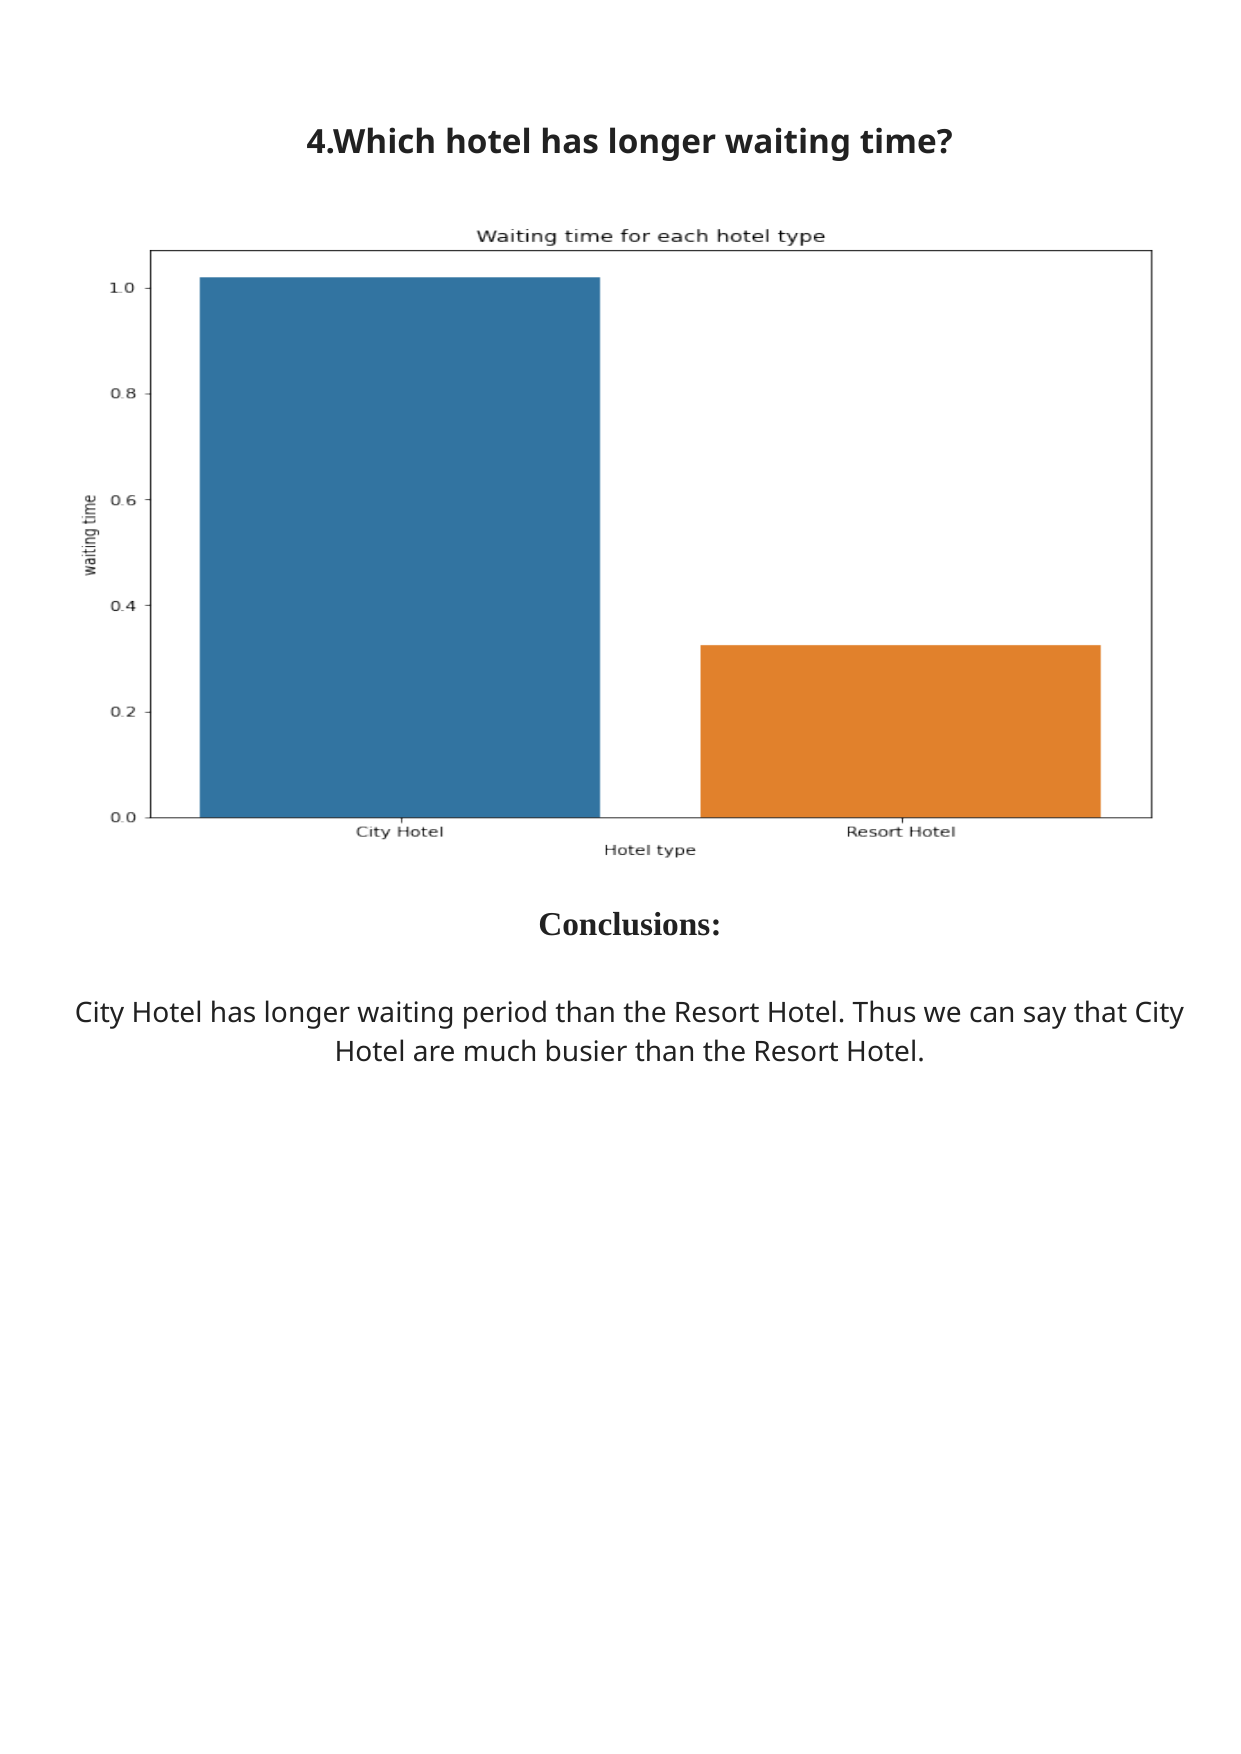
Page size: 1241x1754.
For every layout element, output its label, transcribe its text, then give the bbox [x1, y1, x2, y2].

text Conclusions: [72, 904, 1187, 943]
picture [71, 220, 1164, 867]
subtitle City Hotel has longer waiting period than the Resort Hotel. Thus we can say that City Hotel are much busier than the Resort Hotel. [72, 992, 1187, 1069]
subtitle 4.Which hotel has longer waiting time? [72, 118, 1187, 163]
